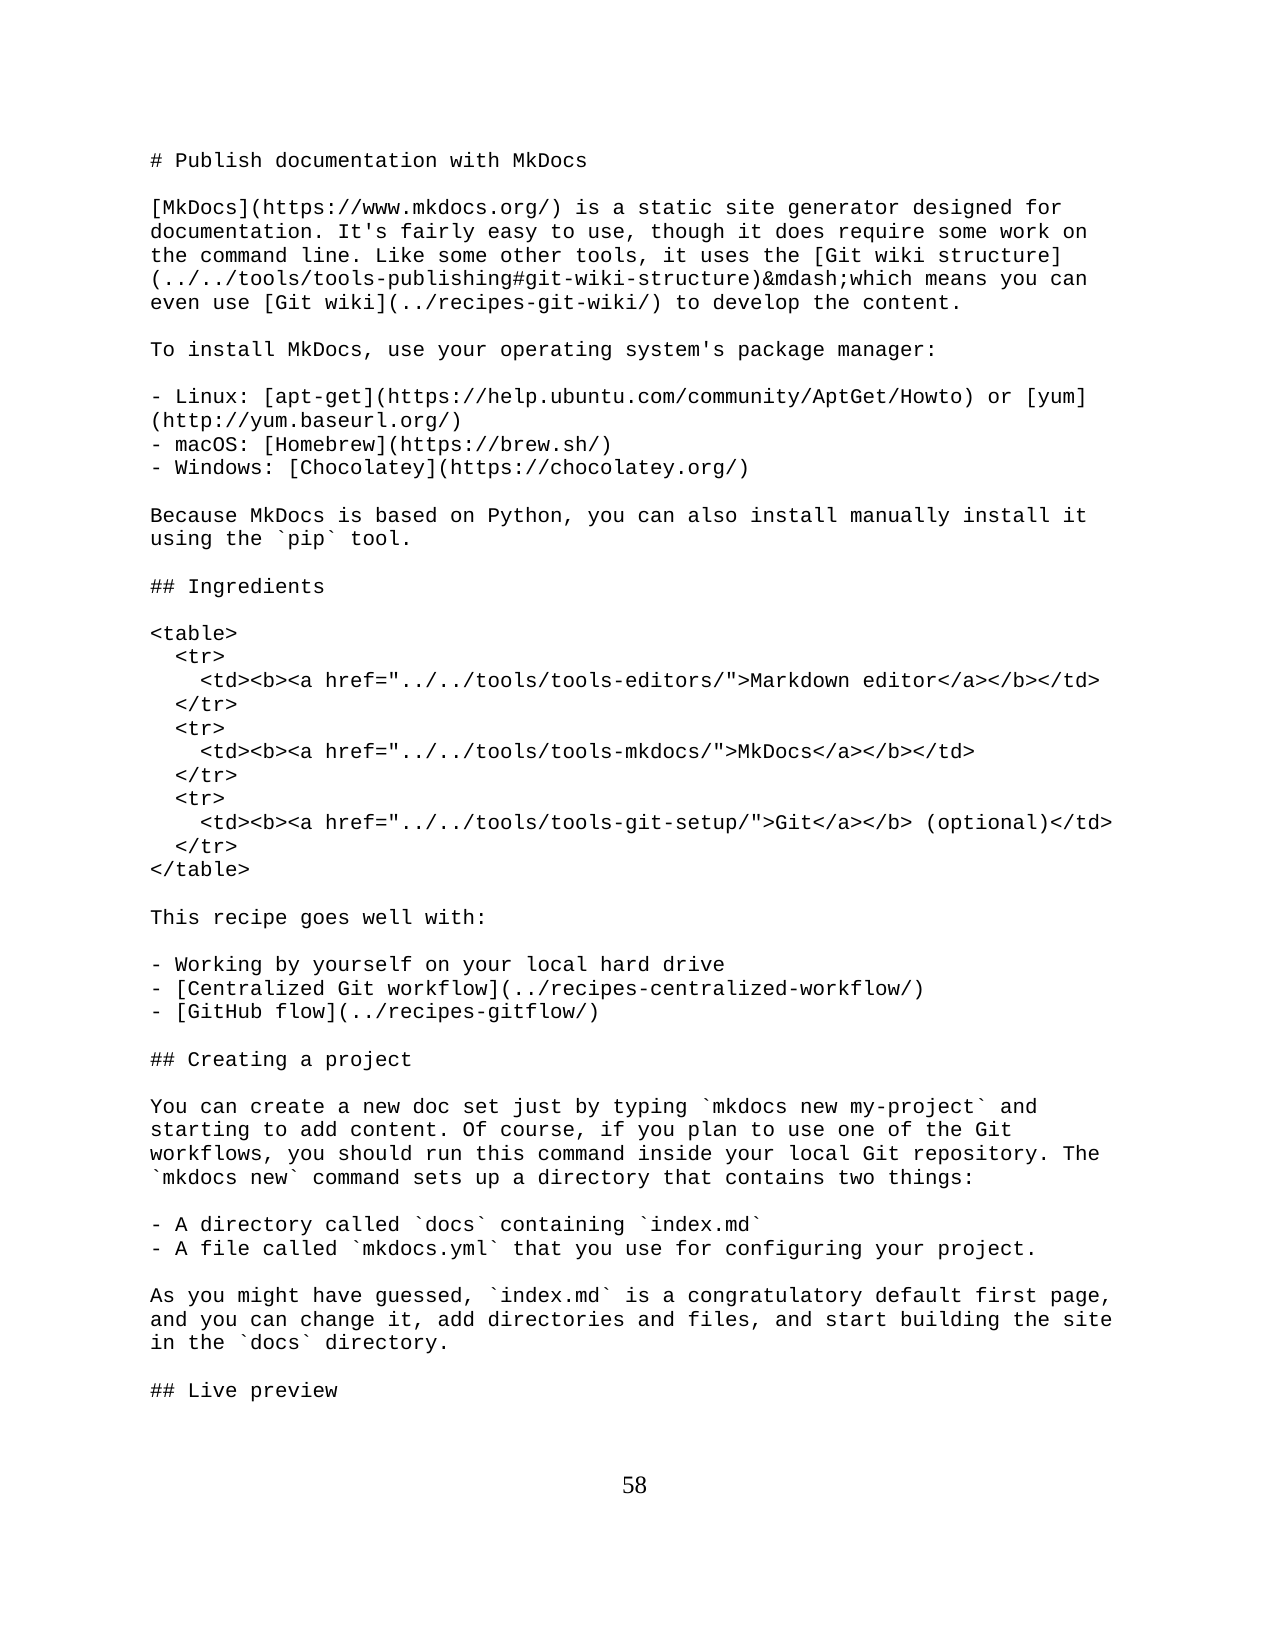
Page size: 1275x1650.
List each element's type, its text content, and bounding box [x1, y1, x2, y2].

text - A directory called `docs` containing `index.md` [150, 1214, 1125, 1238]
text </tr> [150, 836, 1125, 859]
text - macOS: [Homebrew](https://brew.sh/) [150, 434, 1125, 457]
text As you might have guessed, `index.md` is a congratulatory default first page, and you can change it, add directories and files, and start building the site in the `docs` directory. [150, 1285, 1125, 1356]
text To install MkDocs, use your operating system's package manager: [150, 339, 1125, 363]
text Because MkDocs is based on Python, you can also install manually install it using the `pip` tool. [150, 505, 1125, 552]
text - [GitHub flow](../recipes-gitflow/) [150, 1001, 1125, 1025]
text <td><b><a href="../../tools/tools-git-setup/">Git</a></b> (optional)</td> [150, 812, 1125, 836]
text ## Creating a project [150, 1048, 1125, 1072]
text </tr> [150, 765, 1125, 788]
text ## Live preview [150, 1379, 1125, 1403]
text - A file called `mkdocs.yml` that you use for configuring your project. [150, 1238, 1125, 1261]
text # Publish documentation with MkDocs [150, 150, 1125, 174]
text - Windows: [Chocolatey](https://chocolatey.org/) [150, 457, 1125, 481]
text You can create a new doc set just by typing `mkdocs new my-project` and starting to add content. Of course, if you plan to use one of the Git workflows, you should run this command inside your local Git repository. The `mkdocs new` command sets up a directory that contains two things: [150, 1096, 1125, 1190]
text </table> [150, 859, 1125, 883]
text <tr> [150, 717, 1125, 741]
text <tr> [150, 647, 1125, 670]
text <td><b><a href="../../tools/tools-mkdocs/">MkDocs</a></b></td> [150, 741, 1125, 765]
text <tr> [150, 788, 1125, 812]
text [MkDocs](https://www.mkdocs.org/) is a static site generator designed for documentation. It's fairly easy to use, though it does require some work on the command line. Like some other tools, it uses the [Git wiki structure](../../tools/tools-publishing#git-wiki-structure)&mdash;which means you can even use [Git wiki](../recipes-git-wiki/) to develop the content. [150, 197, 1125, 316]
text - Working by yourself on your local hard drive [150, 954, 1125, 978]
text <table> [150, 623, 1125, 647]
text <td><b><a href="../../tools/tools-editors/">Markdown editor</a></b></td> [150, 670, 1125, 694]
text - [Centralized Git workflow](../recipes-centralized-workflow/) [150, 978, 1125, 1001]
text This recipe goes well with: [150, 907, 1125, 930]
text - Linux: [apt-get](https://help.ubuntu.com/community/AptGet/Howto) or [yum](http://yum.baseurl.org/) [150, 386, 1125, 434]
text ## Ingredients [150, 576, 1125, 599]
text </tr> [150, 694, 1125, 717]
